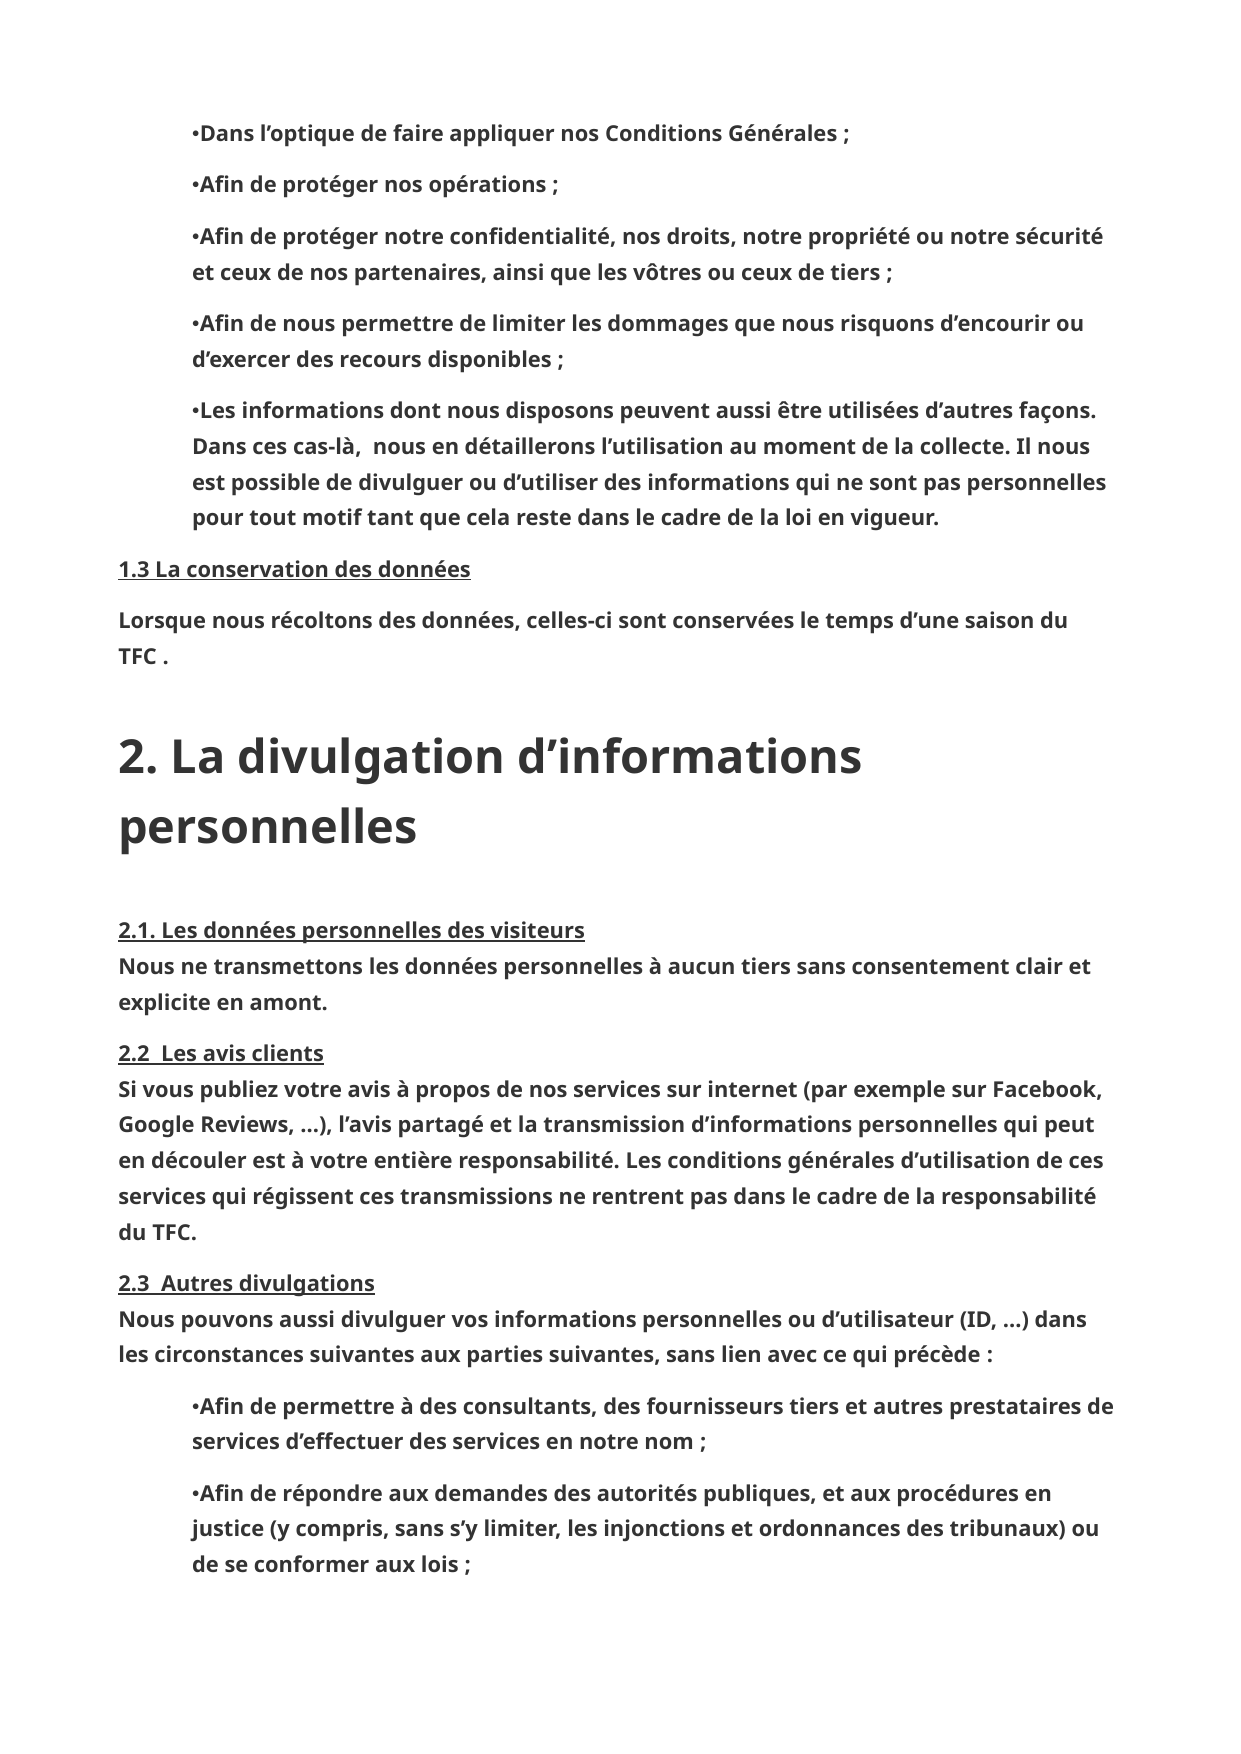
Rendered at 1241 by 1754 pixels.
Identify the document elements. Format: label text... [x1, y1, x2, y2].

text Lorsque nous récoltons des données, celles-ci sont conservées le temps d’une saison du TFC . [118, 605, 1122, 670]
list Dans l’optique de faire appliquer nos Conditions Générales ; [118, 118, 1122, 148]
list Afin de protéger nos opérations ; [118, 169, 1122, 199]
text 2.2 Les avis clients Si vous publiez votre avis à propos de nos services sur internet (par exemple sur Facebook, Google Reviews, …), l’avis partagé et la transmission d’informations personnelles qui peut en découler est à votre entière responsabilité. Les conditions générales d’utilisation de ces services qui régissent ces transmissions ne rentrent pas dans le cadre de la responsabilité du TFC. [118, 1038, 1122, 1246]
text 2.3 Autres divulgations Nous pouvons aussi divulguer vos informations personnelles ou d’utilisateur (ID, …) dans les circonstances suivantes aux parties suivantes, sans lien avec ce qui précède : [118, 1268, 1122, 1369]
list Les informations dont nous disposons peuvent aussi être utilisées d’autres façons. Dans ces cas-là, nous en détaillerons l’utilisation au moment de la collecte. Il nous est possible de divulguer ou d’utiliser des informations qui ne sont pas personnelles pour tout motif tant que cela reste dans le cadre de la loi en vigueur. [118, 395, 1122, 532]
text 2.1. Les données personnelles des visiteurs Nous ne transmettons les données personnelles à aucun tiers sans consentement clair et explicite en amont. [118, 879, 1122, 1016]
text 1.3 La conservation des données [118, 553, 1122, 583]
list Afin de répondre aux demandes des autorités publiques, et aux procédures en justice (y compris, sans s’y limiter, les injonctions et ordonnances des tribunaux) ou de se conformer aux lois ; [118, 1478, 1122, 1579]
list Afin de permettre à des consultants, des fournisseurs tiers et autres prestataires de services d’effectuer des services en notre nom ; [118, 1391, 1122, 1456]
list Afin de nous permettre de limiter les dommages que nous risquons d’encourir ou d’exercer des recours disponibles ; [118, 308, 1122, 373]
subtitle 2. La divulgation d’informations personnelles [118, 723, 1122, 857]
list Afin de protéger notre confidentialité, nos droits, notre propriété ou notre sécurité et ceux de nos partenaires, ainsi que les vôtres ou ceux de tiers ; [118, 221, 1122, 286]
